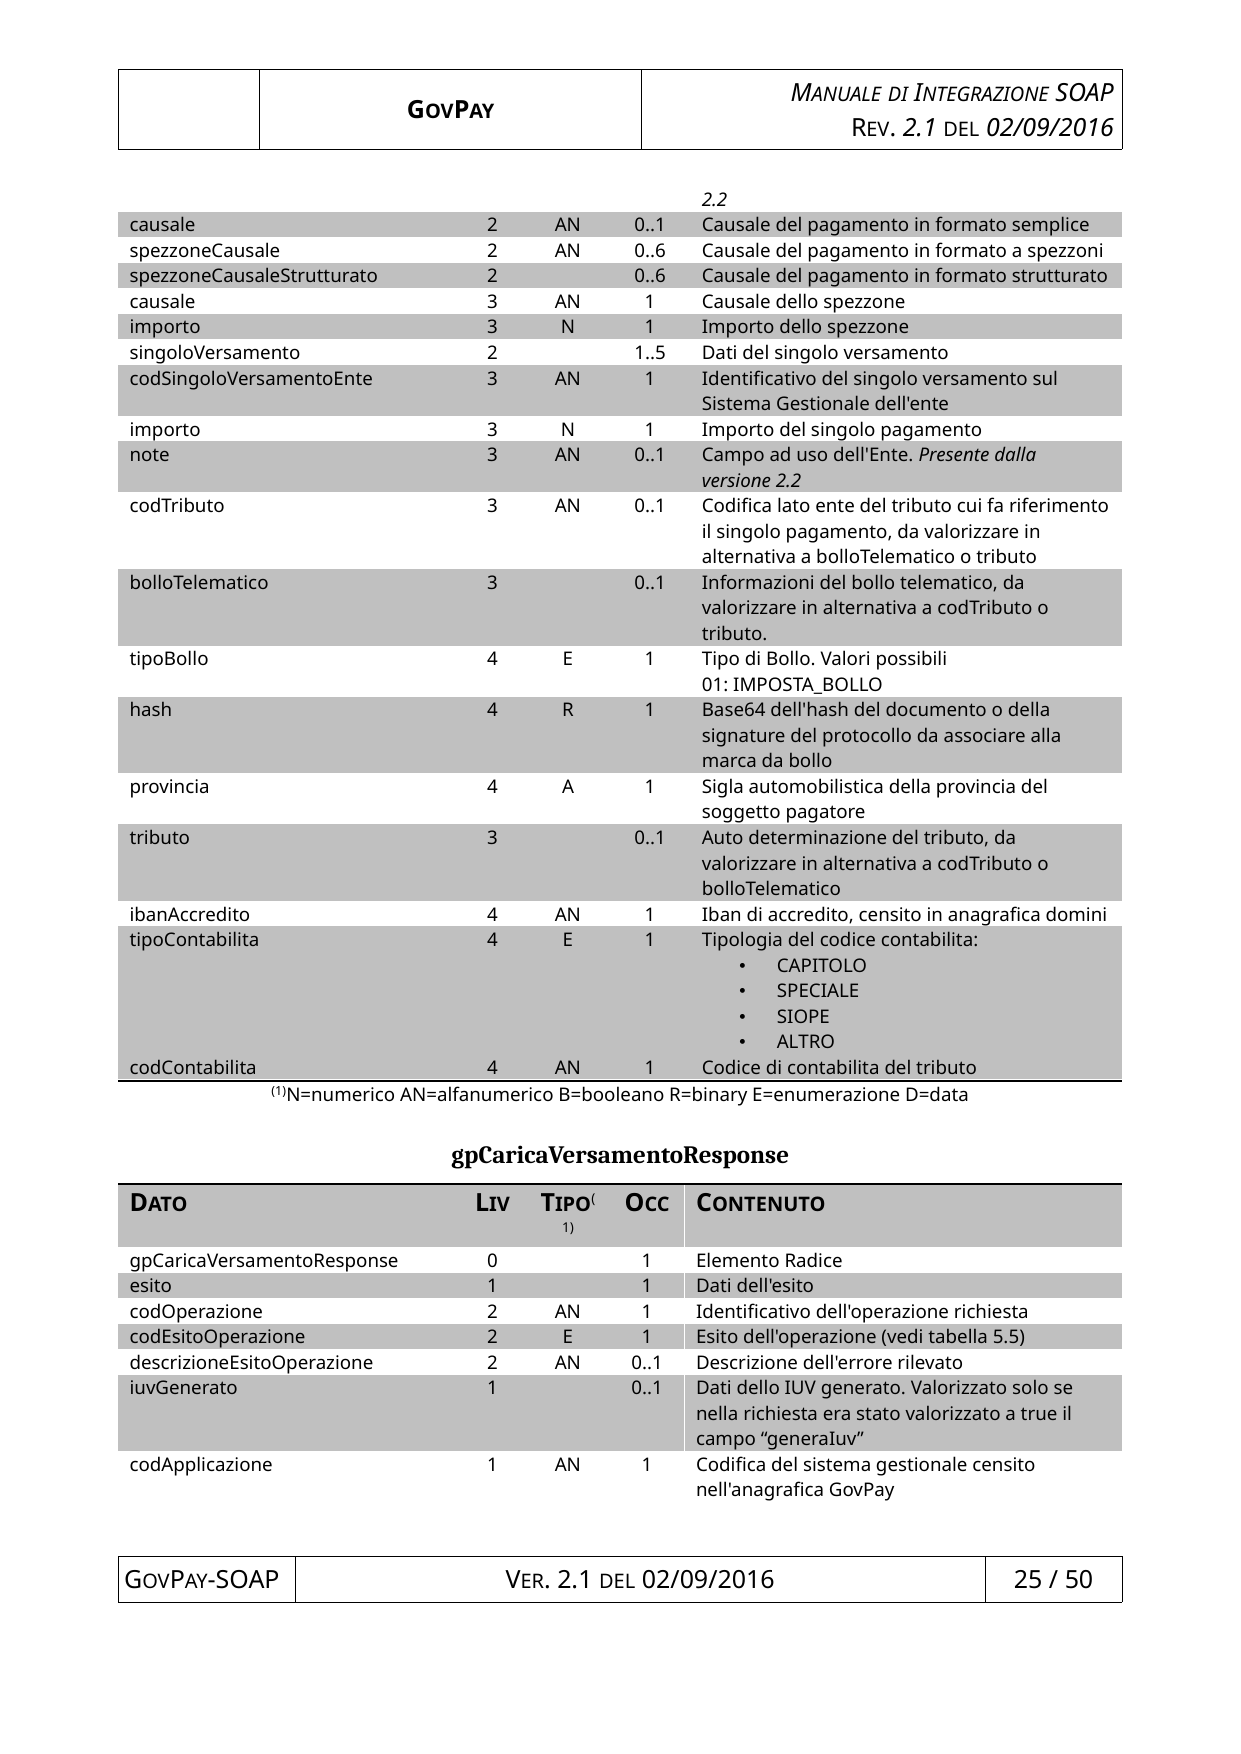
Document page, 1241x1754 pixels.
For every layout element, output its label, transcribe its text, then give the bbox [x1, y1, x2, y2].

table_cell 3 [458, 416, 526, 441]
table_cell Iban di accredito, censito in anagrafica domini [690, 901, 1122, 926]
table_cell E [526, 1324, 609, 1349]
table_cell E [526, 926, 609, 1054]
table_cell N [526, 314, 609, 339]
table_cell note [118, 441, 458, 492]
table_cell spezzoneCausale [118, 237, 458, 263]
table_cell spezzoneCausaleStrutturato [118, 263, 458, 288]
table_cell Dati dell'esito [685, 1273, 1122, 1298]
table_cell 4 [458, 773, 526, 824]
table_cell Sigla automobilistica della provincia del soggetto pagatore [690, 773, 1122, 824]
table_cell 1 [609, 1273, 684, 1298]
table_cell 3 [458, 493, 526, 569]
table_cell esito [118, 1273, 458, 1298]
table_cell 1 [609, 1247, 684, 1272]
table_cell 3 [458, 441, 526, 492]
table_cell 0..6 [609, 263, 690, 288]
table_cell 0..1 [609, 212, 690, 237]
table_cell E [526, 646, 609, 697]
table_cell bolloTelematico [118, 569, 458, 646]
table_cell 1 [609, 697, 690, 773]
table_cell AN [526, 1349, 609, 1374]
table_cell 4 [458, 901, 526, 926]
table_cell 1 [609, 314, 690, 339]
table_cell A [526, 773, 609, 824]
text (1)N=numerico AN=alfanumerico B=booleano R=binary E=enumerazione D=data [118, 1082, 1122, 1107]
table_header gpCaricaVersamentoResponse [118, 1141, 1122, 1182]
table_cell hash [118, 697, 458, 773]
table_cell 1 [458, 1273, 526, 1298]
table_cell 0..1 [609, 824, 690, 901]
table_cell 1 [609, 1298, 684, 1323]
table_cell Codifica del sistema gestionale censito nell'anagrafica GovPay [685, 1451, 1122, 1502]
table_cell [526, 186, 609, 212]
table_cell Tipo(1) [526, 1185, 609, 1247]
table_cell 1 [609, 773, 690, 824]
table_cell AN [526, 901, 609, 926]
table_cell Elemento Radice [685, 1247, 1122, 1272]
table_cell AN [526, 237, 609, 263]
table_cell Base64 dell'hash del documento o della signature del protocollo da associare alla marca da bollo [690, 697, 1122, 773]
table_cell Dato [118, 1185, 458, 1247]
table_cell codOperazione [118, 1298, 458, 1323]
table_cell 4 [458, 646, 526, 697]
table_cell codEsitoOperazione [118, 1324, 458, 1349]
table_cell 2 [458, 212, 526, 237]
table_cell [526, 339, 609, 365]
table_cell R [526, 697, 609, 773]
table_cell Codifica lato ente del tributo cui fa riferimento il singolo pagamento, da valorizzare in alternativa a bolloTelematico o tributo [690, 493, 1122, 569]
table_cell codTributo [118, 493, 458, 569]
table_cell AN [526, 365, 609, 416]
table_cell 0..1 [609, 1375, 684, 1451]
table_cell 2 [458, 237, 526, 263]
table_cell ibanAccredito [118, 901, 458, 926]
table_cell 0 [458, 1247, 526, 1272]
table_cell AN [526, 212, 609, 237]
table_cell 3 [458, 824, 526, 901]
table_cell Dati dello IUV generato. Valorizzato solo se nella richiesta era stato valorizzato a true il campo “generaIuv” [685, 1375, 1122, 1451]
table_cell Contenuto [685, 1185, 1122, 1247]
table_cell [118, 186, 458, 212]
table_cell Tipo di Bollo. Valori possibili 01: IMPOSTA_BOLLO [690, 646, 1122, 697]
table_cell [526, 824, 609, 901]
table_cell AN [526, 1298, 609, 1323]
table_cell codApplicazione [118, 1451, 458, 1502]
table_cell 2 [458, 1349, 526, 1374]
table_cell 2.2 [690, 186, 1122, 212]
table_cell 1 [609, 365, 690, 416]
table_cell 1 [609, 926, 690, 1054]
table_cell [526, 1247, 609, 1272]
table_cell Causale del pagamento in formato strutturato [690, 263, 1122, 288]
table_cell Informazioni del bollo telematico, da valorizzare in alternativa a codTributo o tributo. [690, 569, 1122, 646]
table_cell 3 [458, 288, 526, 314]
table_cell 0..1 [609, 493, 690, 569]
table_cell codContabilita [118, 1054, 458, 1079]
table_cell causale [118, 212, 458, 237]
table_cell Importo dello spezzone [690, 314, 1122, 339]
table_cell Codice di contabilita del tributo [690, 1054, 1122, 1079]
table_cell Descrizione dell'errore rilevato [685, 1349, 1122, 1374]
table_cell [526, 1375, 609, 1451]
table_cell 0..1 [609, 1349, 684, 1374]
table_cell AN [526, 288, 609, 314]
table_cell [526, 1273, 609, 1298]
table_cell AN [526, 493, 609, 569]
table_cell 2 [458, 339, 526, 365]
table_cell 1 [458, 1451, 526, 1502]
table_cell [609, 186, 690, 212]
table_cell 3 [458, 314, 526, 339]
table_cell 1 [609, 1451, 684, 1502]
table_cell descrizioneEsitoOperazione [118, 1349, 458, 1374]
table_cell causale [118, 288, 458, 314]
table_cell importo [118, 416, 458, 441]
table_cell AN [526, 1054, 609, 1079]
table_cell Importo del singolo pagamento [690, 416, 1122, 441]
table_cell Causale del pagamento in formato semplice [690, 212, 1122, 237]
table_cell Tipologia del codice contabilita: CAPITOLO SPECIALE SIOPE ALTRO [690, 926, 1122, 1054]
table_cell Campo ad uso dell'Ente. Presente dalla versione 2.2 [690, 441, 1122, 492]
table_cell 0..6 [609, 237, 690, 263]
table_cell [458, 186, 526, 212]
table_cell Identificativo del singolo versamento sul Sistema Gestionale dell'ente [690, 365, 1122, 416]
table_cell 4 [458, 1054, 526, 1079]
table_cell importo [118, 314, 458, 339]
table_cell 1 [609, 1054, 690, 1079]
table_cell tributo [118, 824, 458, 901]
table_cell provincia [118, 773, 458, 824]
table_cell Causale dello spezzone [690, 288, 1122, 314]
table_cell 4 [458, 697, 526, 773]
table_cell Causale del pagamento in formato a spezzoni [690, 237, 1122, 263]
table_cell 1..5 [609, 339, 690, 365]
table_cell Occ [609, 1185, 684, 1247]
table_cell Liv [458, 1185, 526, 1247]
table_cell AN [526, 1451, 609, 1502]
table_cell Auto determinazione del tributo, da valorizzare in alternativa a codTributo o bolloTelematico [690, 824, 1122, 901]
table_cell [526, 569, 609, 646]
table_cell [526, 263, 609, 288]
table_cell codSingoloVersamentoEnte [118, 365, 458, 416]
table_cell gpCaricaVersamentoResponse [118, 1247, 458, 1272]
table_cell 1 [609, 1324, 684, 1349]
table_cell tipoBollo [118, 646, 458, 697]
table_cell 1 [609, 646, 690, 697]
table_cell N [526, 416, 609, 441]
table_cell 1 [609, 901, 690, 926]
table_cell singoloVersamento [118, 339, 458, 365]
table_cell Esito dell'operazione (vedi tabella 5.5) [685, 1324, 1122, 1349]
table_cell 1 [609, 416, 690, 441]
table_cell 3 [458, 365, 526, 416]
table_cell 1 [458, 1375, 526, 1451]
table_cell 1 [609, 288, 690, 314]
table_cell 3 [458, 569, 526, 646]
table_cell tipoContabilita [118, 926, 458, 1054]
table_cell 4 [458, 926, 526, 1054]
table_cell Identificativo dell'operazione richiesta [685, 1298, 1122, 1323]
table_cell 2 [458, 263, 526, 288]
table_cell AN [526, 441, 609, 492]
table_cell iuvGenerato [118, 1375, 458, 1451]
table_cell 0..1 [609, 569, 690, 646]
table_cell 0..1 [609, 441, 690, 492]
table_cell 2 [458, 1324, 526, 1349]
table_cell 2 [458, 1298, 526, 1323]
table_cell Dati del singolo versamento [690, 339, 1122, 365]
